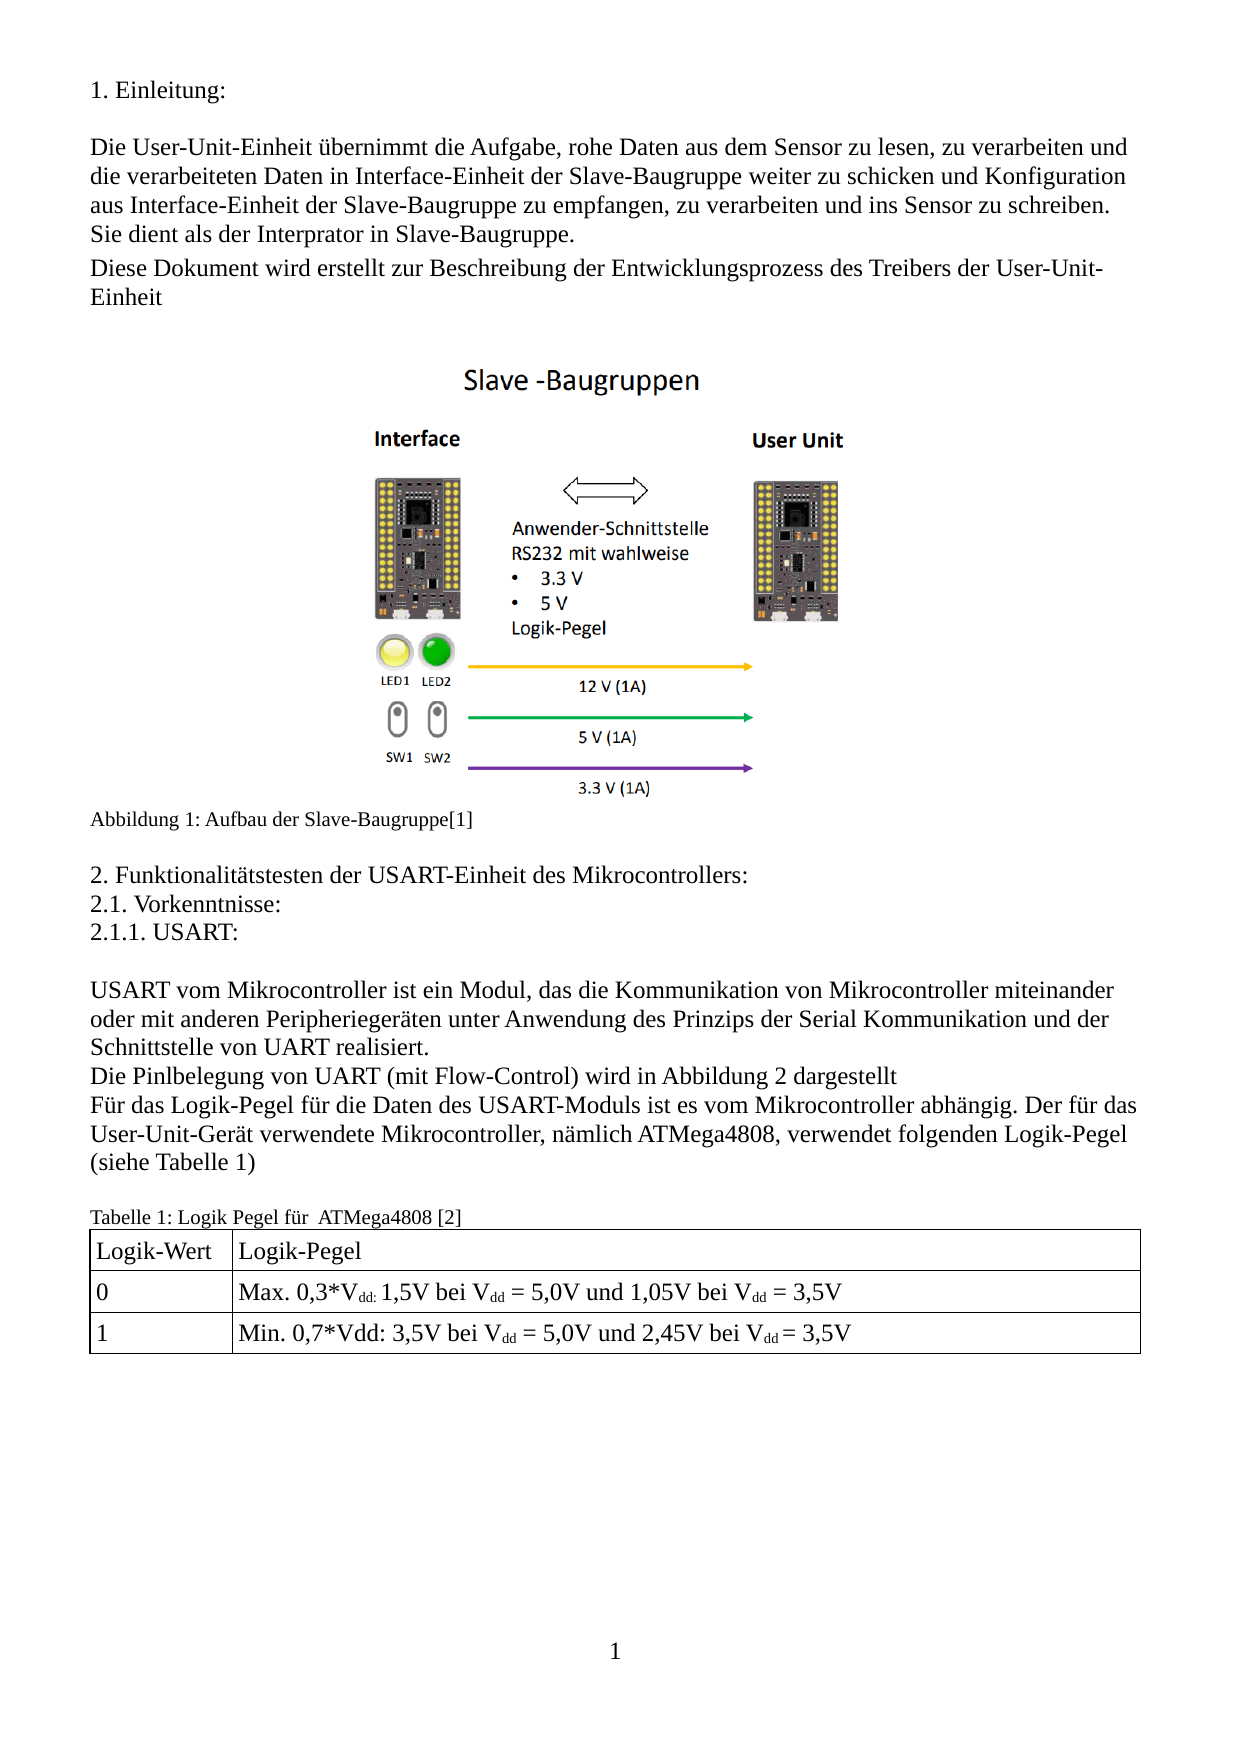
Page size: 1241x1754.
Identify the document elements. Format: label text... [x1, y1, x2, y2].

table_cell 1 [91, 1313, 232, 1353]
table_cell Max. 0,3*Vdd: 1,5V bei Vdd = 5,0V und 1,05V bei Vdd = 3,5V [233, 1271, 1140, 1312]
text Diese Dokument wird erstellt zur Beschreibung der Entwicklungsprozess des Treibers der User-Unit-Einheit [90, 253, 1140, 311]
picture [356, 345, 875, 808]
table_cell 0 [91, 1271, 232, 1312]
text Die User-Unit-Einheit übernimmt die Aufgabe, rohe Daten aus dem Sensor zu lesen, zu verarbeiten und die verarbeiteten Daten in Interface-Einheit der Slave-Baugruppe weiter zu schicken und Konfiguration aus Interface-Einheit der Slave-Baugruppe zu empfangen, zu verarbeiten und ins Sensor zu schreiben. Sie dient als der Interprator in Slave-Baugruppe. [90, 132, 1140, 247]
text 2.1.1. USART: [90, 917, 1140, 946]
text USART vom Mikrocontroller ist ein Modul, das die Kommunikation von Mikrocontroller miteinander oder mit anderen Peripheriegeräten unter Anwendung des Prinzips der Serial Kommunikation und der Schnittstelle von UART realisiert. [90, 975, 1140, 1061]
table_header Logik-Wert [91, 1230, 232, 1270]
text 2.1. Vorkenntnisse: [90, 889, 1140, 917]
text Tabelle 1: Logik Pegel für ATMega4808 [2] [90, 1205, 1140, 1229]
text Die Pinlbelegung von UART (mit Flow-Control) wird in Abbildung 2 dargestellt [90, 1061, 1140, 1090]
text 1. Einleitung: [90, 75, 1140, 104]
table_cell Min. 0,7*Vdd: 3,5V bei Vdd = 5,0V und 2,45V bei Vdd = 3,5V [233, 1313, 1140, 1353]
text Abbildung 1: Aufbau der Slave-Baugruppe[1] [90, 346, 1140, 831]
text 2. Funktionalitätstesten der USART-Einheit des Mikrocontrollers: [90, 860, 1140, 889]
table_header Logik-Pegel [233, 1230, 1140, 1270]
text Für das Logik-Pegel für die Daten des USART-Moduls ist es vom Mikrocontroller abhängig. Der für das User-Unit-Gerät verwendete Mikrocontroller, nämlich ATMega4808, verwendet folgenden Logik-Pegel (siehe Tabelle 1) [90, 1090, 1140, 1176]
